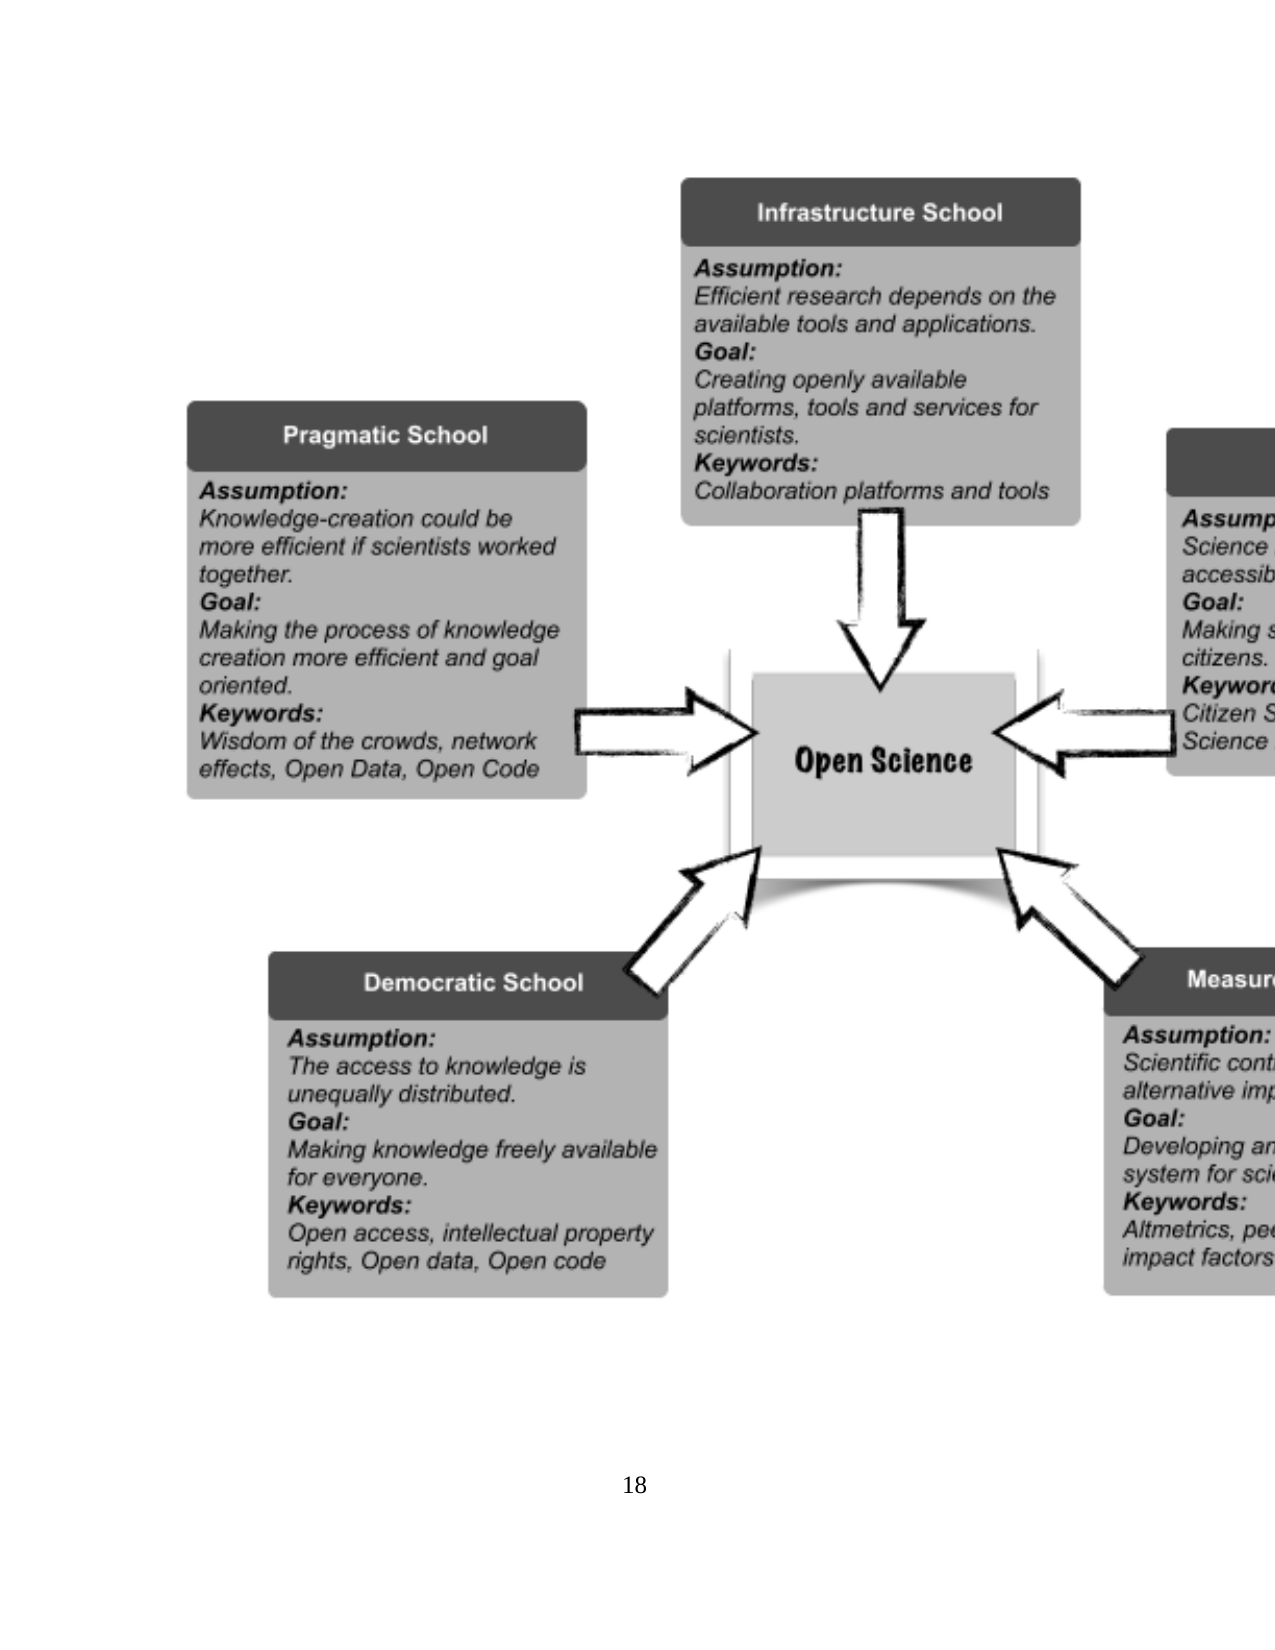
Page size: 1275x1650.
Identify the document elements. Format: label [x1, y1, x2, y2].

picture [150, 150, 1275, 1413]
